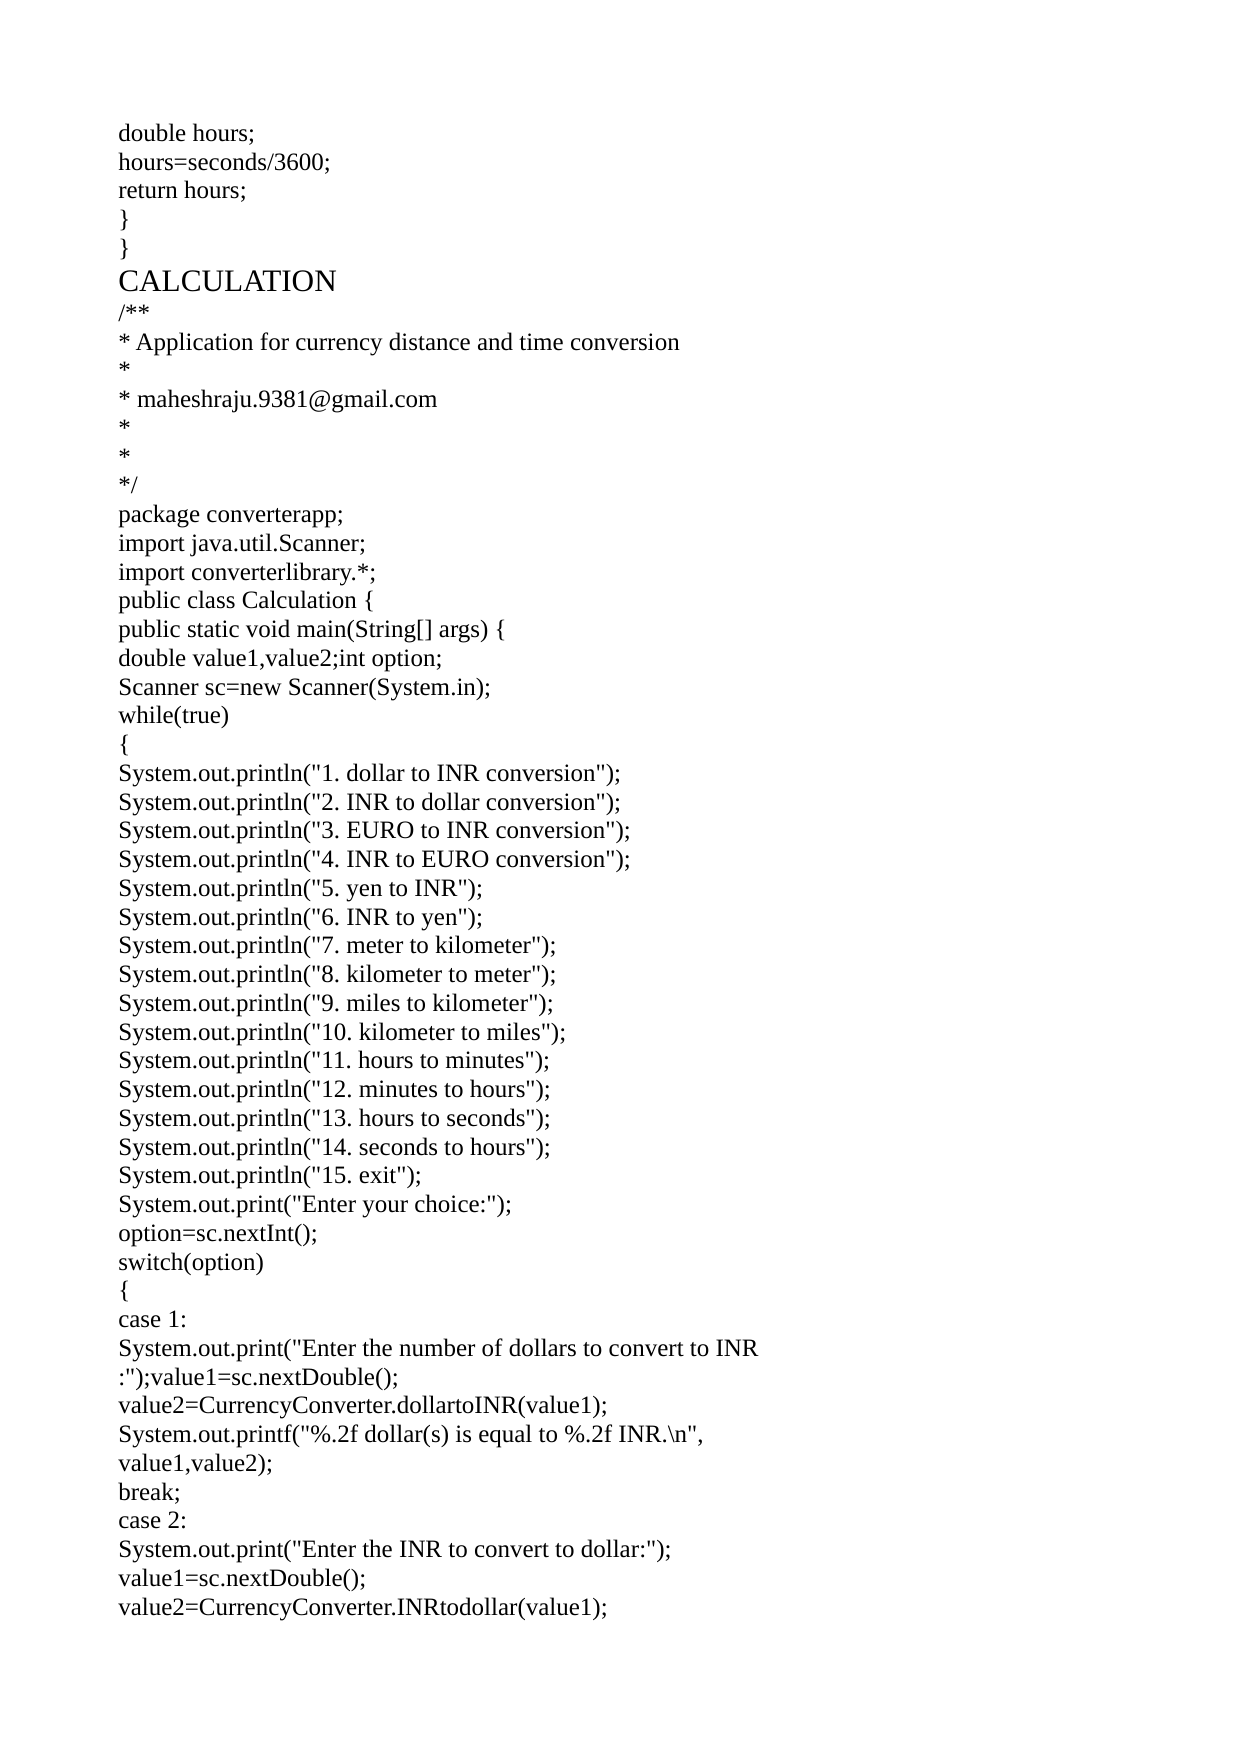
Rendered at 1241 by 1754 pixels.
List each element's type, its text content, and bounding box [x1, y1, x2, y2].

text /** [118, 298, 1122, 327]
text hours=seconds/3600; [118, 147, 1122, 176]
text System.out.println("10. kilometer to miles"); [118, 1017, 1122, 1045]
text CALCULATION [118, 262, 1122, 298]
text value1=sc.nextDouble(); [118, 1563, 1122, 1592]
text import converterlibrary.*; [118, 557, 1122, 585]
text System.out.print("Enter the number of dollars to convert to INR [118, 1333, 1122, 1362]
text System.out.println("13. hours to seconds"); [118, 1103, 1122, 1132]
text * [118, 442, 1122, 470]
text System.out.println("6. INR to yen"); [118, 902, 1122, 930]
text System.out.println("3. EURO to INR conversion"); [118, 815, 1122, 844]
text import java.util.Scanner; [118, 528, 1122, 557]
text */ [118, 470, 1122, 499]
text System.out.println("5. yen to INR"); [118, 873, 1122, 902]
text return hours; [118, 176, 1122, 204]
text System.out.println("2. INR to dollar conversion"); [118, 787, 1122, 815]
text System.out.print("Enter your choice:"); [118, 1189, 1122, 1218]
text System.out.println("4. INR to EURO conversion"); [118, 844, 1122, 873]
text public class Calculation { [118, 585, 1122, 614]
text System.out.println("9. miles to kilometer"); [118, 988, 1122, 1017]
text * [118, 355, 1122, 384]
text System.out.println("12. minutes to hours"); [118, 1074, 1122, 1103]
text System.out.printf("%.2f dollar(s) is equal to %.2f INR.\n", [118, 1419, 1122, 1448]
text System.out.println("1. dollar to INR conversion"); [118, 758, 1122, 787]
text case 1: [118, 1304, 1122, 1333]
text value2=CurrencyConverter.INRtodollar(value1); [118, 1592, 1122, 1620]
text System.out.println("14. seconds to hours"); [118, 1132, 1122, 1160]
text System.out.print("Enter the INR to convert to dollar:"); [118, 1534, 1122, 1563]
text option=sc.nextInt(); [118, 1218, 1122, 1247]
text value1,value2); [118, 1448, 1122, 1477]
text System.out.println("11. hours to minutes"); [118, 1045, 1122, 1074]
text case 2: [118, 1505, 1122, 1534]
text * Application for currency distance and time conversion [118, 327, 1122, 355]
text while(true) [118, 700, 1122, 729]
text public static void main(String[] args) { [118, 614, 1122, 643]
text } [118, 204, 1122, 233]
text double value1,value2;int option; [118, 643, 1122, 672]
text break; [118, 1477, 1122, 1505]
text value2=CurrencyConverter.dollartoINR(value1); [118, 1390, 1122, 1419]
text { [118, 1275, 1122, 1304]
text Scanner sc=new Scanner(System.in); [118, 672, 1122, 700]
text :");value1=sc.nextDouble(); [118, 1362, 1122, 1390]
text System.out.println("8. kilometer to meter"); [118, 959, 1122, 988]
text { [118, 729, 1122, 758]
text package converterapp; [118, 499, 1122, 528]
text } [118, 233, 1122, 262]
text System.out.println("7. meter to kilometer"); [118, 930, 1122, 959]
text * maheshraju.9381@gmail.com [118, 384, 1122, 413]
text System.out.println("15. exit"); [118, 1160, 1122, 1189]
text * [118, 413, 1122, 442]
text switch(option) [118, 1247, 1122, 1275]
text double hours; [118, 118, 1122, 147]
